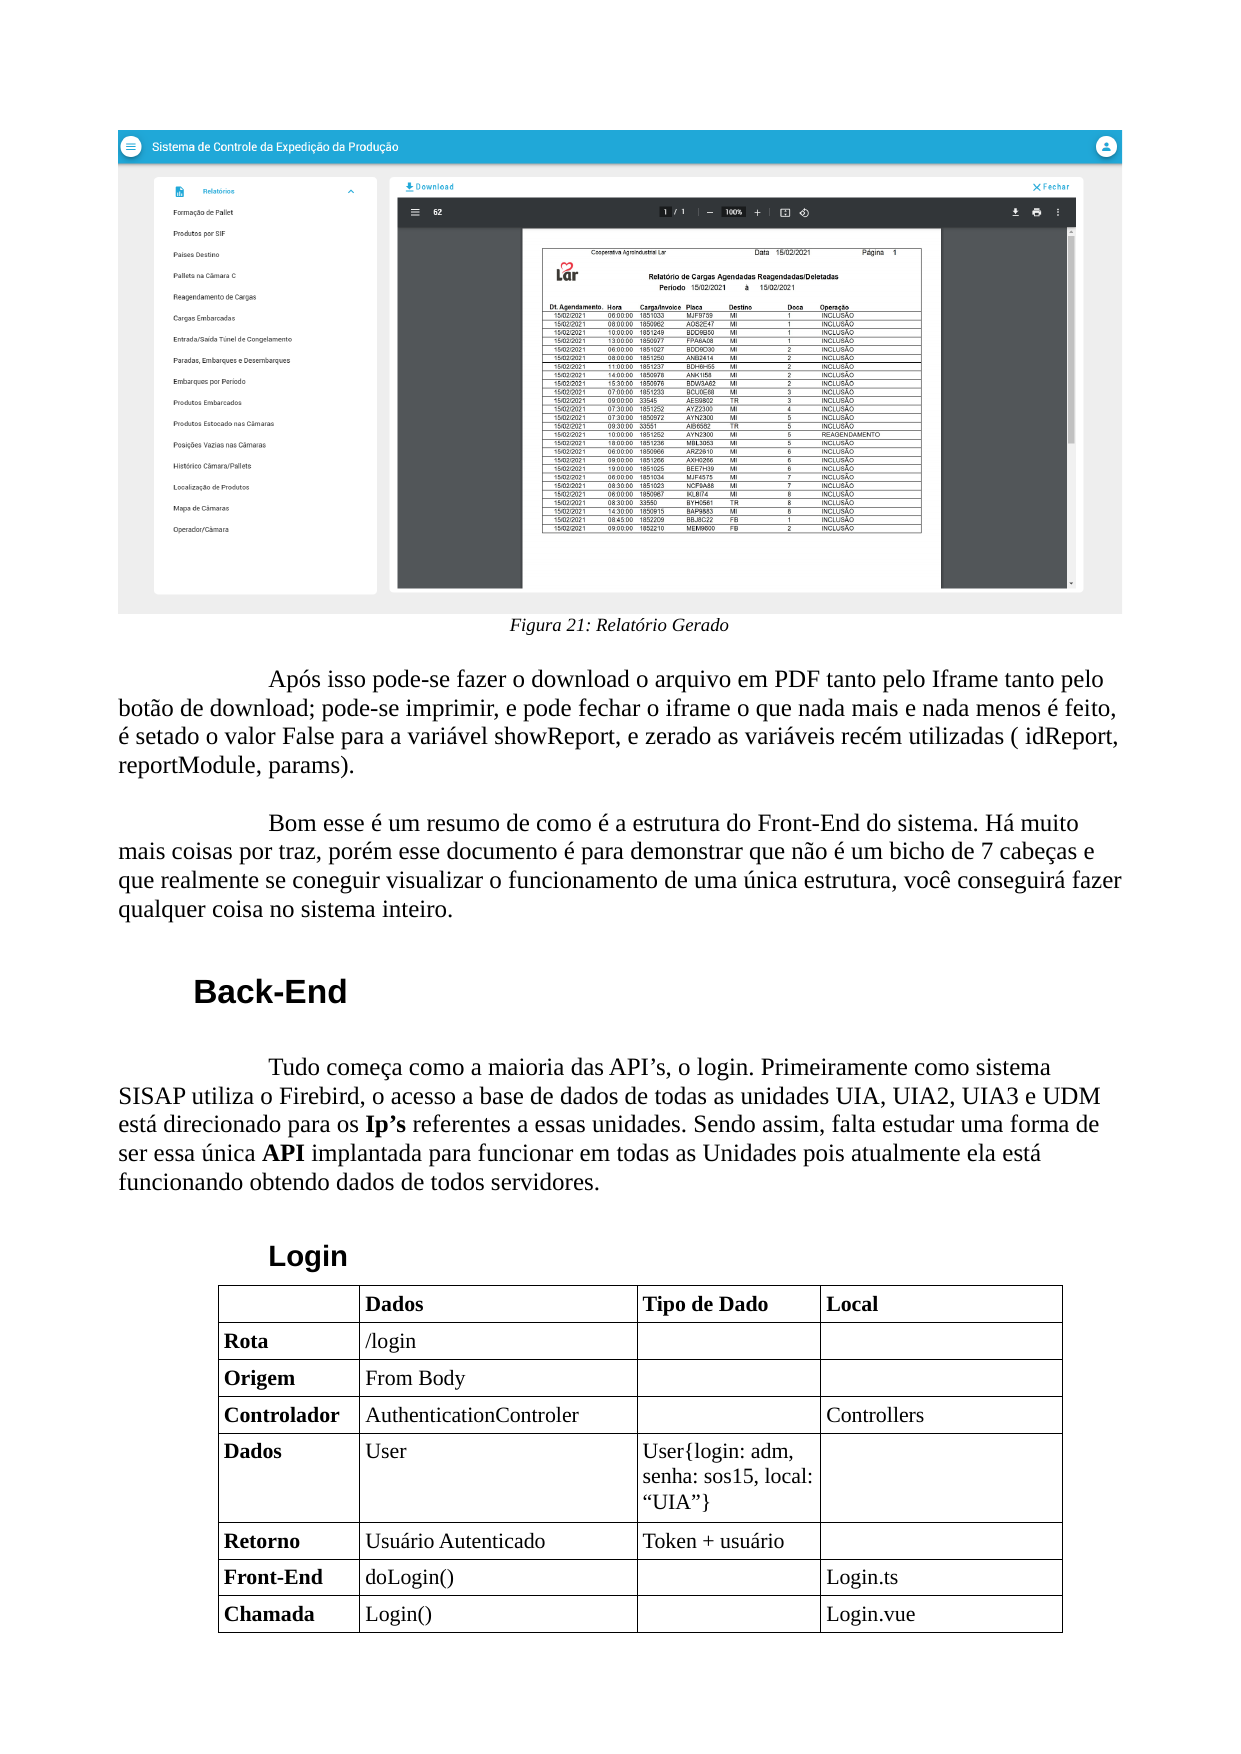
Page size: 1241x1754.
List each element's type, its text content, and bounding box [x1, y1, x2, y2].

text Bom esse é um resumo de como é a estrutura do Front-End do sistema. Há muito mais coisas por traz, porém esse documento é para demonstrar que não é um bicho de 7 cabeças e que realmente se coneguir visualizar o funcionamento de uma única estrutura, você conseguirá fazer qualquer coisa no sistema inteiro. [118, 808, 1122, 923]
table_cell AuthenticationControler [360, 1397, 637, 1432]
table_cell Controlador [219, 1397, 359, 1432]
table_cell Origem [219, 1360, 359, 1396]
table_cell [638, 1596, 820, 1632]
table_cell [821, 1323, 1062, 1359]
table_cell Token + usuário [638, 1523, 820, 1558]
text Figura 21: Relatório Gerado [118, 614, 1122, 635]
table_cell Rota [219, 1323, 359, 1359]
table_cell [638, 1323, 820, 1359]
table_cell Login() [360, 1596, 637, 1632]
table_cell User{login: adm, senha: sos15, local: “UIA”} [638, 1434, 820, 1522]
table_cell Login.ts [821, 1560, 1062, 1595]
table_cell [638, 1560, 820, 1595]
table_header [219, 1286, 359, 1322]
table_cell Dados [219, 1434, 359, 1522]
table_cell Usuário Autenticado [360, 1523, 637, 1558]
table_cell User [360, 1434, 637, 1522]
subtitle Login [118, 1239, 1122, 1273]
picture [118, 130, 1123, 614]
table_cell Login.vue [821, 1596, 1062, 1632]
table_cell /login [360, 1323, 637, 1359]
table_cell From Body [360, 1360, 637, 1396]
table_cell Chamada [219, 1596, 359, 1632]
table_header Local [821, 1286, 1062, 1322]
table_cell Controllers [821, 1397, 1062, 1432]
table_cell [821, 1360, 1062, 1396]
table_cell [638, 1397, 820, 1432]
text Após isso pode-se fazer o download o arquivo em PDF tanto pelo Iframe tanto pelo botão de download; pode-se imprimir, e pode fechar o iframe o que nada mais e nada menos é feito, é setado o valor False para a variável showReport, e zerado as variáveis recém utilizadas ( idReport, reportModule, params). [118, 664, 1122, 779]
table_cell [821, 1523, 1062, 1558]
table_cell doLogin() [360, 1560, 637, 1595]
table_cell [821, 1434, 1062, 1522]
table_cell [638, 1360, 820, 1396]
table_header Dados [360, 1286, 637, 1322]
text Tudo começa como a maioria das API’s, o login. Primeiramente como sistema SISAP utiliza o Firebird, o acesso a base de dados de todas as unidades UIA, UIA2, UIA3 e UDM está direcionado para os Ip’s referentes a essas unidades. Sendo assim, falta estudar uma forma de ser essa única API implantada para funcionar em todas as Unidades pois atualmente ela está funcionando obtendo dados de todos servidores. [118, 1052, 1122, 1196]
table_cell Retorno [219, 1523, 359, 1558]
table_cell Front-End [219, 1560, 359, 1595]
table_header Tipo de Dado [638, 1286, 820, 1322]
subtitle Back-End [118, 972, 1122, 1011]
